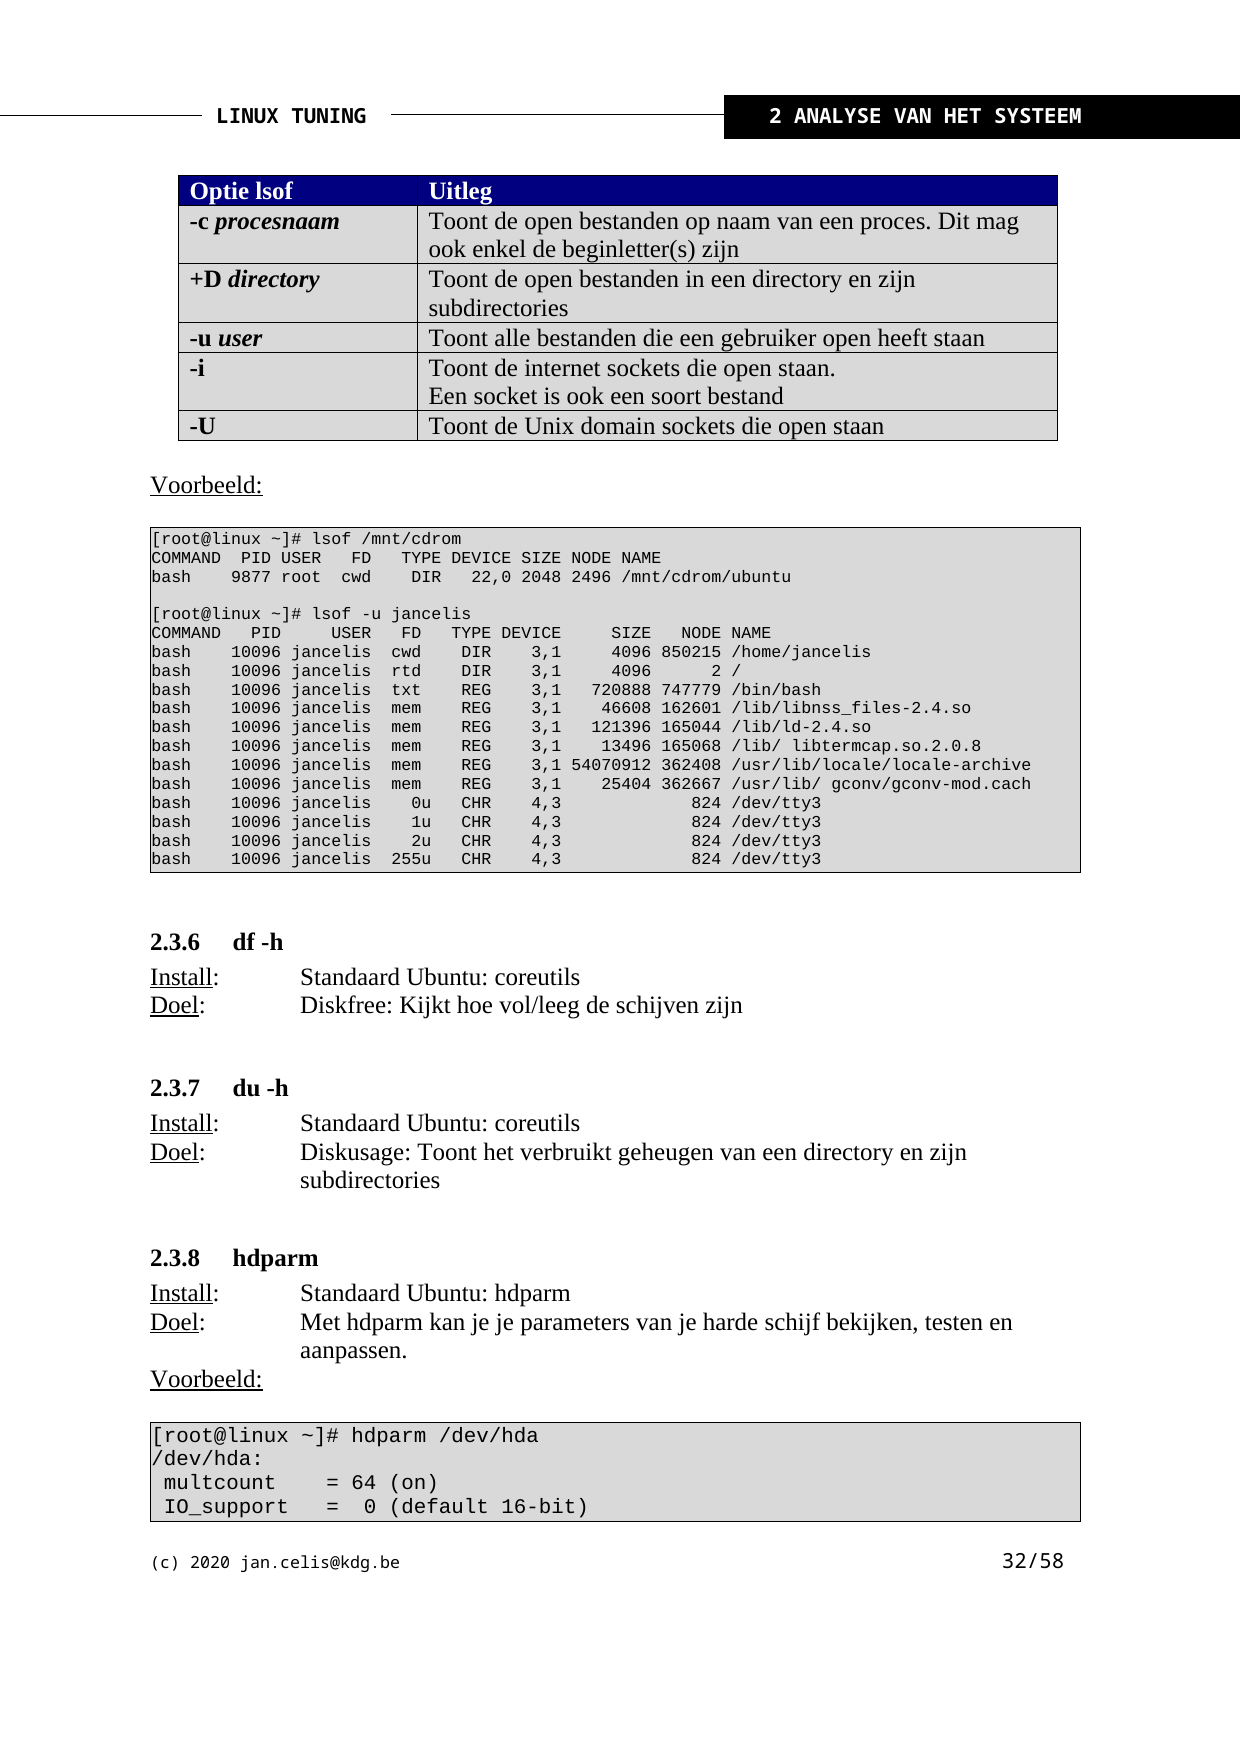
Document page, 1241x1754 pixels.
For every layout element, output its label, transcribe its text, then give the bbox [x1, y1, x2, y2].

text bash 10096 jancelis rtd DIR 3,1 4096 2 / [151, 659, 1080, 678]
subtitle du -h [150, 1073, 1081, 1102]
text bash 10096 jancelis cwd DIR 3,1 4096 850215 /home/jancelis [151, 640, 1080, 659]
text [root@linux ~]# lsof -u jancelis [151, 603, 1080, 622]
text bash 10096 jancelis mem REG 3,1 25404 362667 /usr/lib/ gconv/gconv-mod.cach [151, 772, 1080, 791]
text Install: Standaard Ubuntu: hdparm [150, 1278, 1081, 1307]
text bash 10096 jancelis mem REG 3,1 121396 165044 /lib/ld-2.4.so [151, 716, 1080, 735]
table_cell +D directory [179, 264, 417, 322]
text aanpassen. [150, 1335, 1081, 1364]
text multcount = 64 (on) [151, 1469, 1080, 1492]
text Doel: Diskusage: Toont het verbruikt geheugen van een directory en zijn [150, 1137, 1081, 1165]
table_cell Toont de internet sockets die open staan. Een socket is ook een soort bestand [418, 353, 1057, 410]
table_cell -i [179, 353, 417, 410]
text bash 10096 jancelis 2u CHR 4,3 824 /dev/tty3 [151, 829, 1080, 848]
text bash 10096 jancelis 255u CHR 4,3 824 /dev/tty3 [151, 848, 1080, 872]
text Install: Standaard Ubuntu: coreutils [150, 962, 1081, 990]
table_cell Toont de open bestanden op naam van een proces. Dit mag ook enkel de beginletter(s) zijn [418, 206, 1057, 263]
text bash 10096 jancelis 0u CHR 4,3 824 /dev/tty3 [151, 791, 1080, 810]
text bash 10096 jancelis mem REG 3,1 54070912 362408 /usr/lib/locale/locale-archive [151, 753, 1080, 772]
subtitle hdparm [150, 1243, 1081, 1272]
table_cell -c procesnaam [179, 206, 417, 263]
text IO_support = 0 (default 16-bit) [151, 1492, 1080, 1521]
table_cell Toont alle bestanden die een gebruiker open heeft staan [418, 323, 1057, 352]
text Doel: Met hdparm kan je je parameters van je harde schijf bekijken, testen en [150, 1307, 1081, 1335]
text bash 10096 jancelis mem REG 3,1 13496 165068 /lib/ libtermcap.so.2.0.8 [151, 735, 1080, 753]
text subdirectories [150, 1165, 1081, 1194]
table_cell -U [179, 411, 417, 440]
text [root@linux ~]# hdparm /dev/hda [151, 1423, 1080, 1445]
text Voorbeeld: [150, 1364, 1081, 1393]
table_header Optie lsof [179, 176, 417, 205]
text bash 10096 jancelis mem REG 3,1 46608 162601 /lib/libnss_files-2.4.so [151, 697, 1080, 716]
text COMMAND PID USER FD TYPE DEVICE SIZE NODE NAME [151, 546, 1080, 565]
table_header Uitleg [418, 176, 1057, 205]
table_cell Toont de Unix domain sockets die open staan [418, 411, 1057, 440]
table_cell -u user [179, 323, 417, 352]
text Voorbeeld: [150, 470, 1081, 498]
text bash 9877 root cwd DIR 22,0 2048 2496 /mnt/cdrom/ubuntu [151, 565, 1080, 584]
text /dev/hda: [151, 1445, 1080, 1469]
text Install: Standaard Ubuntu: coreutils [150, 1108, 1081, 1137]
text bash 10096 jancelis txt REG 3,1 720888 747779 /bin/bash [151, 678, 1080, 697]
table_cell Toont de open bestanden in een directory en zijn subdirectories [418, 264, 1057, 322]
text Doel: Diskfree: Kijkt hoe vol/leeg de schijven zijn [150, 990, 1081, 1019]
subtitle df -h [150, 927, 1081, 955]
text bash 10096 jancelis 1u CHR 4,3 824 /dev/tty3 [151, 810, 1080, 829]
text [root@linux ~]# lsof /mnt/cdrom [151, 528, 1080, 546]
text COMMAND PID USER FD TYPE DEVICE SIZE NODE NAME [151, 622, 1080, 640]
